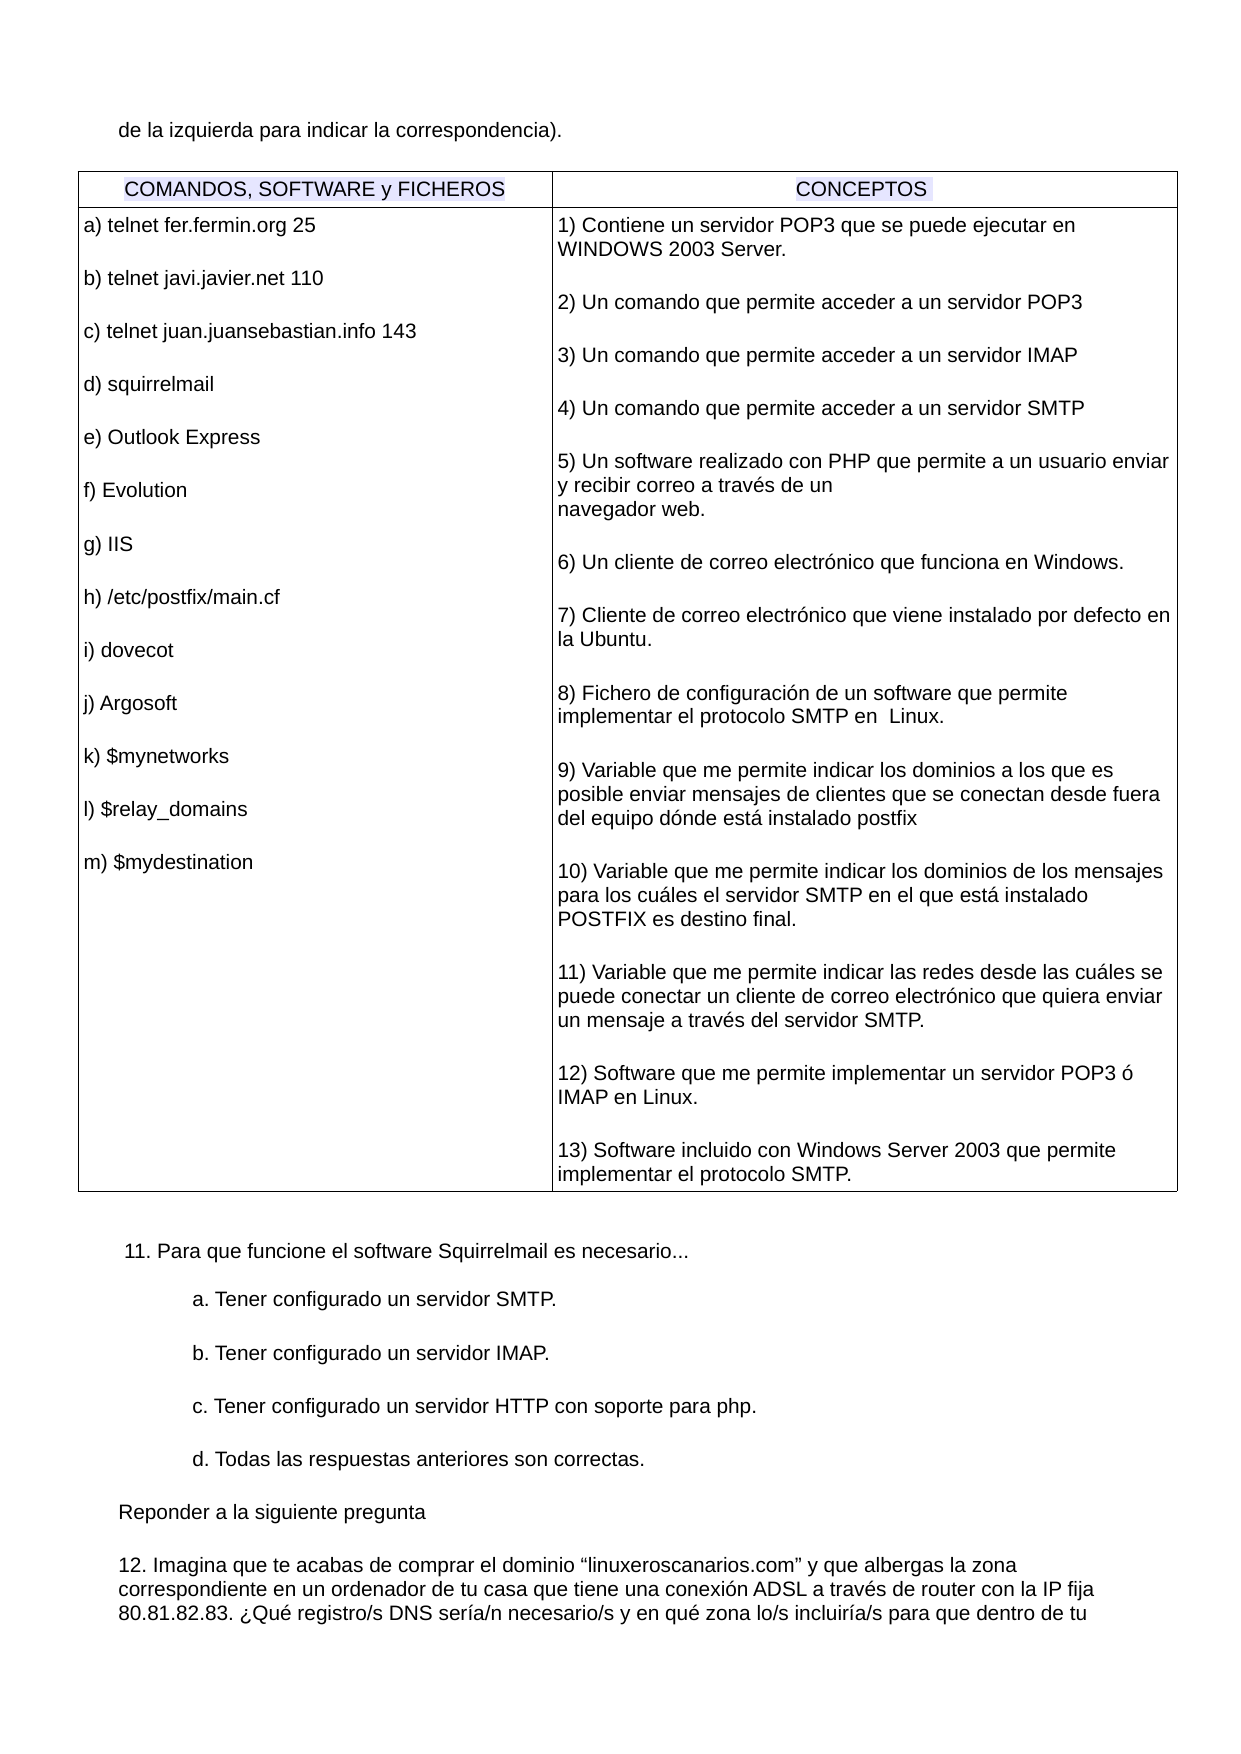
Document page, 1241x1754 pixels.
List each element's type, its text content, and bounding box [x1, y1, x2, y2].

text de la izquierda para indicar la correspondencia). [118, 118, 1122, 142]
text b. Tener configurado un servidor IMAP. [192, 1340, 1122, 1364]
text d. Todas las respuestas anteriores son correctas. [192, 1447, 1122, 1471]
table_header CONCEPTOS [553, 172, 1177, 207]
text c. Tener configurado un servidor HTTP con soporte para php. [192, 1393, 1122, 1417]
text Reponder a la siguiente pregunta [118, 1500, 1122, 1524]
text a. Tener configurado un servidor SMTP. [192, 1287, 1122, 1311]
table_cell 1) Contiene un servidor POP3 que se puede ejecutar en WINDOWS 2003 Server. 2) Un comando que permite acceder a un servidor POP3 3) Un comando que permite acceder a un servidor IMAP 4) Un comando que permite acceder a un servidor SMTP 5) Un software realizado con PHP que permite a un usuario enviar y recibir correo a través de un navegador web. 6) Un cliente de correo electrónico que funciona en Windows. 7) Cliente de correo electrónico que viene instalado por defecto en la Ubuntu. 8) Fichero de configuración de un software que permite implementar el protocolo SMTP en Linux. 9) Variable que me permite indicar los dominios a los que es posible enviar mensajes de clientes que se conectan desde fuera del equipo dónde está instalado postfix 10) Variable que me permite indicar los dominios de los mensajes para los cuáles el servidor SMTP en el que está instalado POSTFIX es destino final. 11) Variable que me permite indicar las redes desde las cuáles se puede conectar un cliente de correo electrónico que quiera enviar un mensaje a través del servidor SMTP. 12) Software que me permite implementar un servidor POP3 ó IMAP en Linux. 13) Software incluido con Windows Server 2003 que permite implementar el protocolo SMTP. [553, 208, 1177, 1191]
text 12. Imagina que te acabas de comprar el dominio “linuxeroscanarios.com” y que albergas la zona correspondiente en un ordenador de tu casa que tiene una conexión ADSL a través de router con la IP fija 80.81.82.83. ¿Qué registro/s DNS sería/n necesario/s y en qué zona lo/s incluiría/s para que dentro de tu [118, 1553, 1122, 1625]
table_header COMANDOS, SOFTWARE y FICHEROS [79, 172, 552, 207]
table_cell a) telnet fer.fermin.org 25 b) telnet javi.javier.net 110 c) telnet juan.juansebastian.info 143 d) squirrelmail e) Outlook Express f) Evolution g) IIS h) /etc/postfix/main.cf i) dovecot j) Argosoft k) $mynetworks l) $relay_domains m) $mydestination [79, 208, 552, 1191]
text 11. Para que funcione el software Squirrelmail es necesario... [118, 1239, 1122, 1263]
